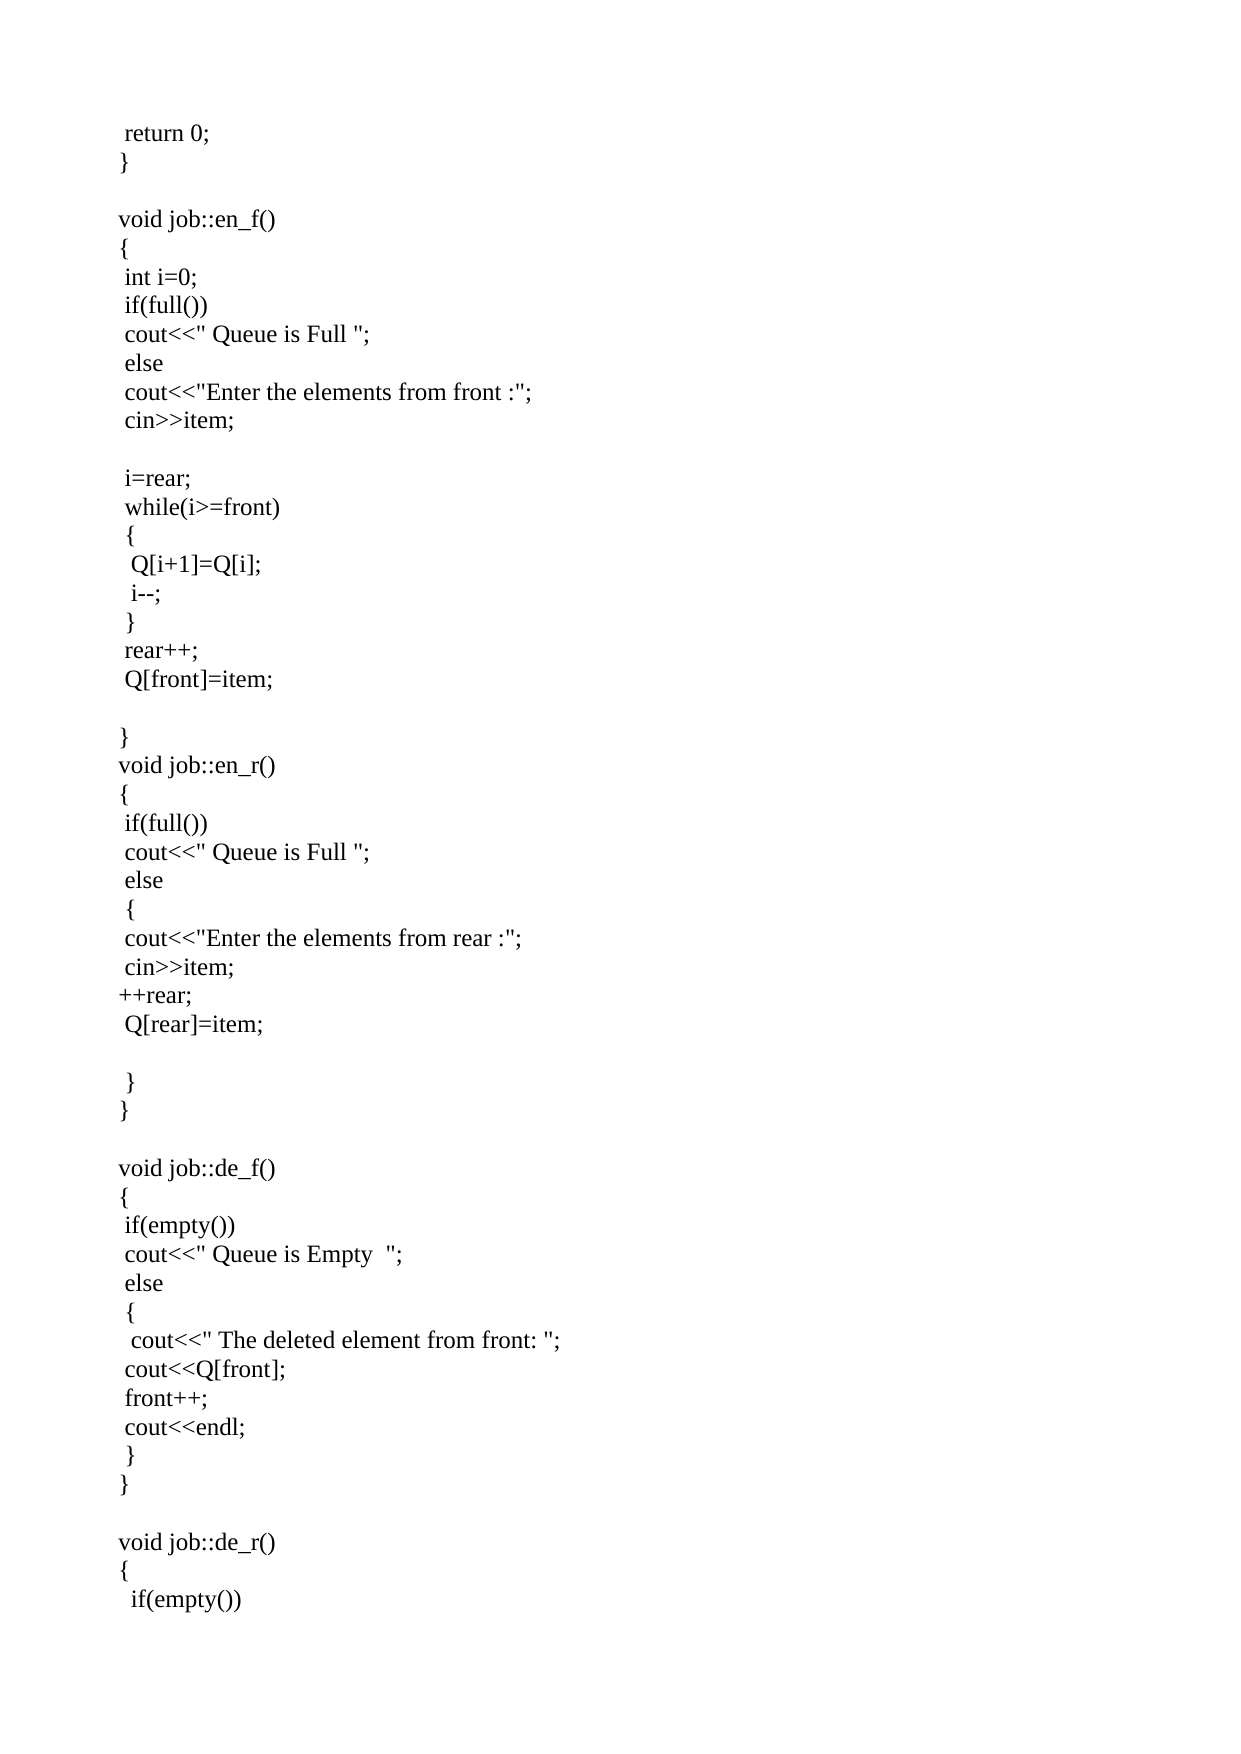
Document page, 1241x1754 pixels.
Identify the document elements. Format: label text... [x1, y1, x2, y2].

text { [118, 1182, 1122, 1211]
text } [118, 1067, 1122, 1096]
text { [118, 233, 1122, 262]
text ++rear; [118, 981, 1122, 1009]
text } [118, 1469, 1122, 1498]
text } [118, 147, 1122, 176]
text i--; [118, 578, 1122, 607]
text { [118, 894, 1122, 923]
text cin>>item; [118, 406, 1122, 434]
text return 0; [118, 118, 1122, 147]
text cout<<Q[front]; [118, 1354, 1122, 1383]
text if(full()) [118, 808, 1122, 837]
text { [118, 779, 1122, 808]
text cin>>item; [118, 952, 1122, 981]
text cout<<endl; [118, 1412, 1122, 1441]
text cout<<" Queue is Empty "; [118, 1239, 1122, 1268]
text cout<<"Enter the elements from rear :"; [118, 923, 1122, 952]
text void job::en_r() [118, 751, 1122, 779]
text i=rear; [118, 463, 1122, 492]
text else [118, 1268, 1122, 1297]
text rear++; [118, 636, 1122, 664]
text { [118, 521, 1122, 549]
text while(i>=front) [118, 492, 1122, 521]
text if(full()) [118, 291, 1122, 319]
text } [118, 722, 1122, 751]
text } [118, 607, 1122, 636]
text void job::de_r() [118, 1527, 1122, 1556]
text if(empty()) [118, 1584, 1122, 1613]
text { [118, 1297, 1122, 1326]
text { [118, 1556, 1122, 1584]
text if(empty()) [118, 1211, 1122, 1239]
text int i=0; [118, 262, 1122, 291]
text Q[front]=item; [118, 664, 1122, 693]
text } [118, 1096, 1122, 1124]
text void job::de_f() [118, 1153, 1122, 1182]
text } [118, 1441, 1122, 1469]
text else [118, 348, 1122, 377]
text cout<<" Queue is Full "; [118, 837, 1122, 866]
text void job::en_f() [118, 204, 1122, 233]
text cout<<" The deleted element from front: "; [118, 1326, 1122, 1354]
text else [118, 866, 1122, 894]
text cout<<"Enter the elements from front :"; [118, 377, 1122, 406]
text Q[rear]=item; [118, 1009, 1122, 1038]
text front++; [118, 1383, 1122, 1412]
text Q[i+1]=Q[i]; [118, 549, 1122, 578]
text cout<<" Queue is Full "; [118, 319, 1122, 348]
